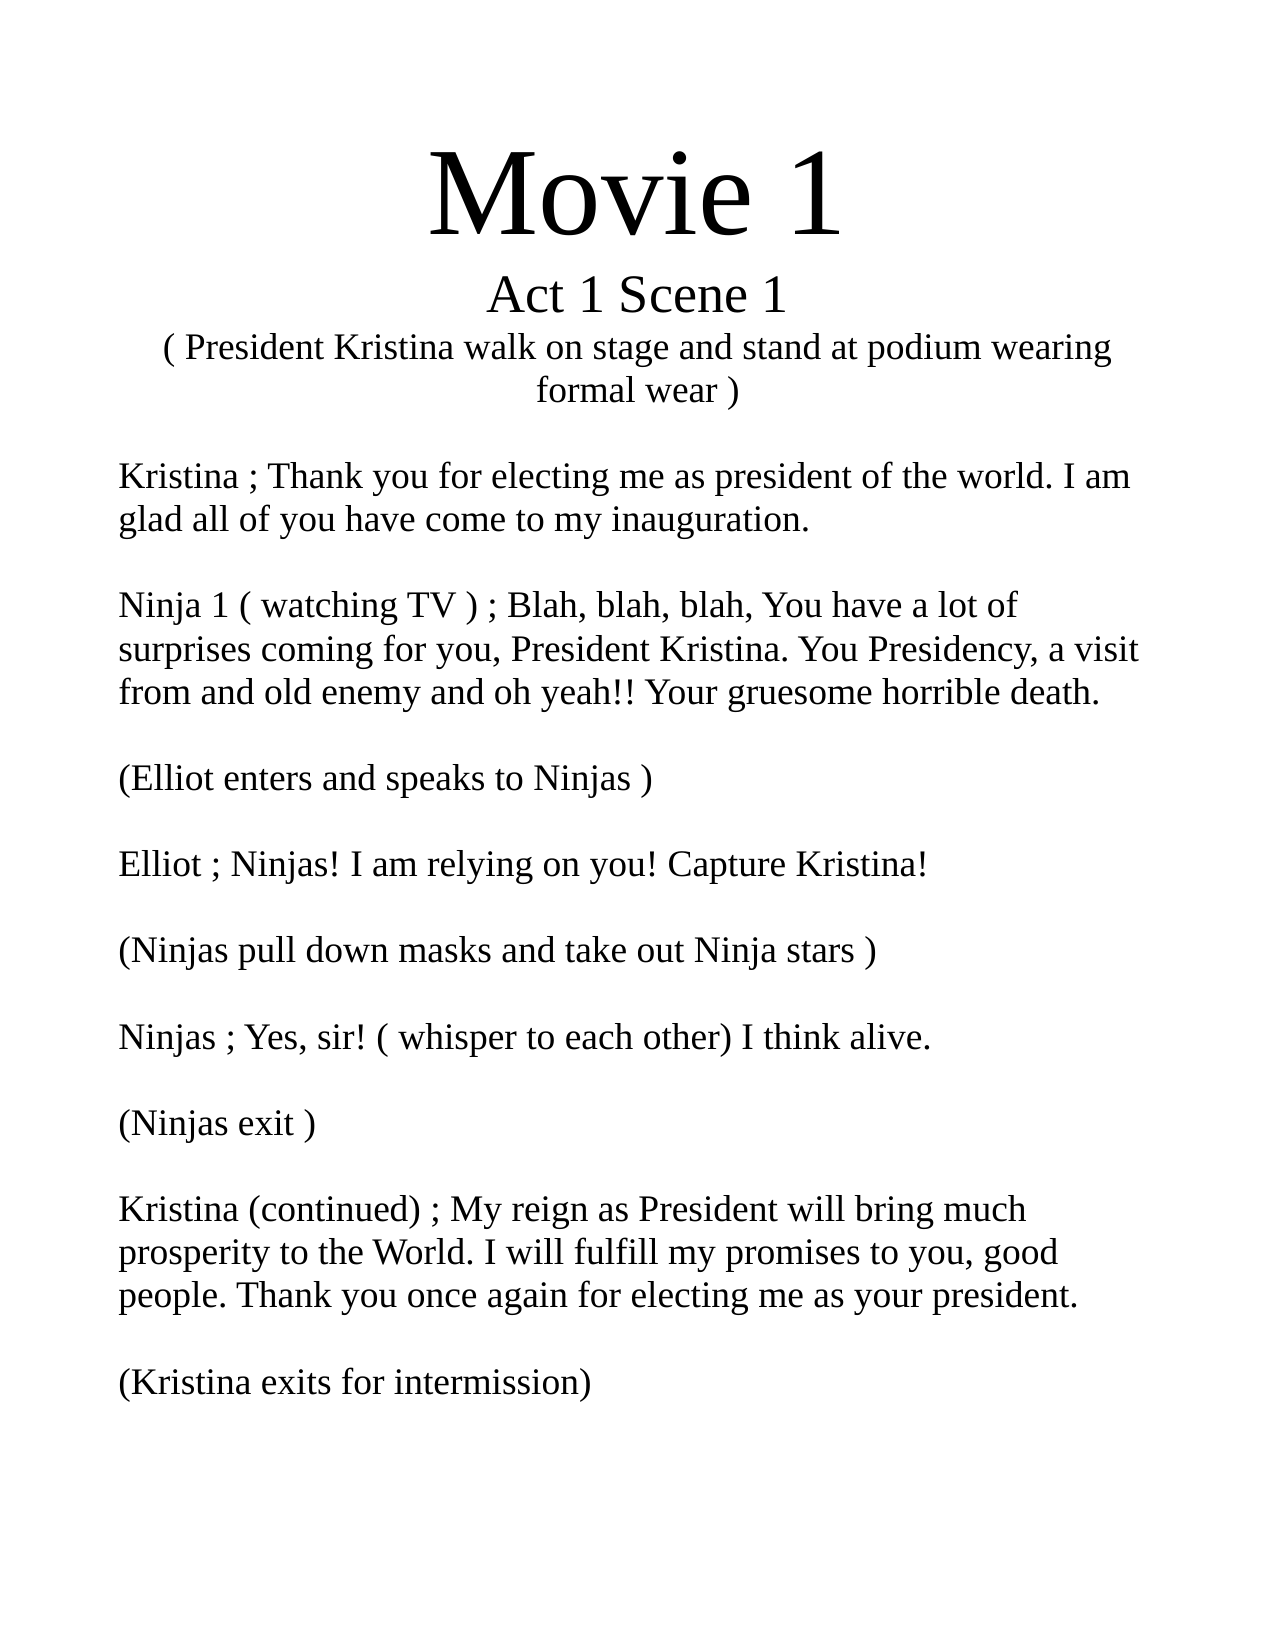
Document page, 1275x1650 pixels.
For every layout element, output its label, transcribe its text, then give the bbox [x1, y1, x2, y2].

text (Ninjas pull down masks and take out Ninja stars ) [118, 928, 1157, 971]
text Elliot ; Ninjas! I am relying on you! Capture Kristina! [118, 842, 1157, 885]
text (Ninjas exit ) [118, 1100, 1157, 1143]
text Kristina (continued) ; My reign as President will bring much prosperity to the World. I will fulfill my promises to you, good people. Thank you once again for electing me as your president. [118, 1187, 1157, 1316]
text Movie 1 [118, 118, 1157, 262]
text (Kristina exits for intermission) [118, 1359, 1157, 1402]
text (Elliot enters and speaks to Ninjas ) [118, 755, 1157, 798]
text Act 1 Scene 1 [118, 262, 1157, 324]
text Ninja 1 ( watching TV ) ; Blah, blah, blah, You have a lot of surprises coming for you, President Kristina. You Presidency, a visit from and old enemy and oh yeah!! Your gruesome horrible death. [118, 583, 1157, 712]
text ( President Kristina walk on stage and stand at podium wearing formal wear ) [118, 324, 1157, 410]
text Kristina ; Thank you for electing me as president of the world. I am glad all of you have come to my inauguration. [118, 453, 1157, 540]
text Ninjas ; Yes, sir! ( whisper to each other) I think alive. [118, 1014, 1157, 1057]
